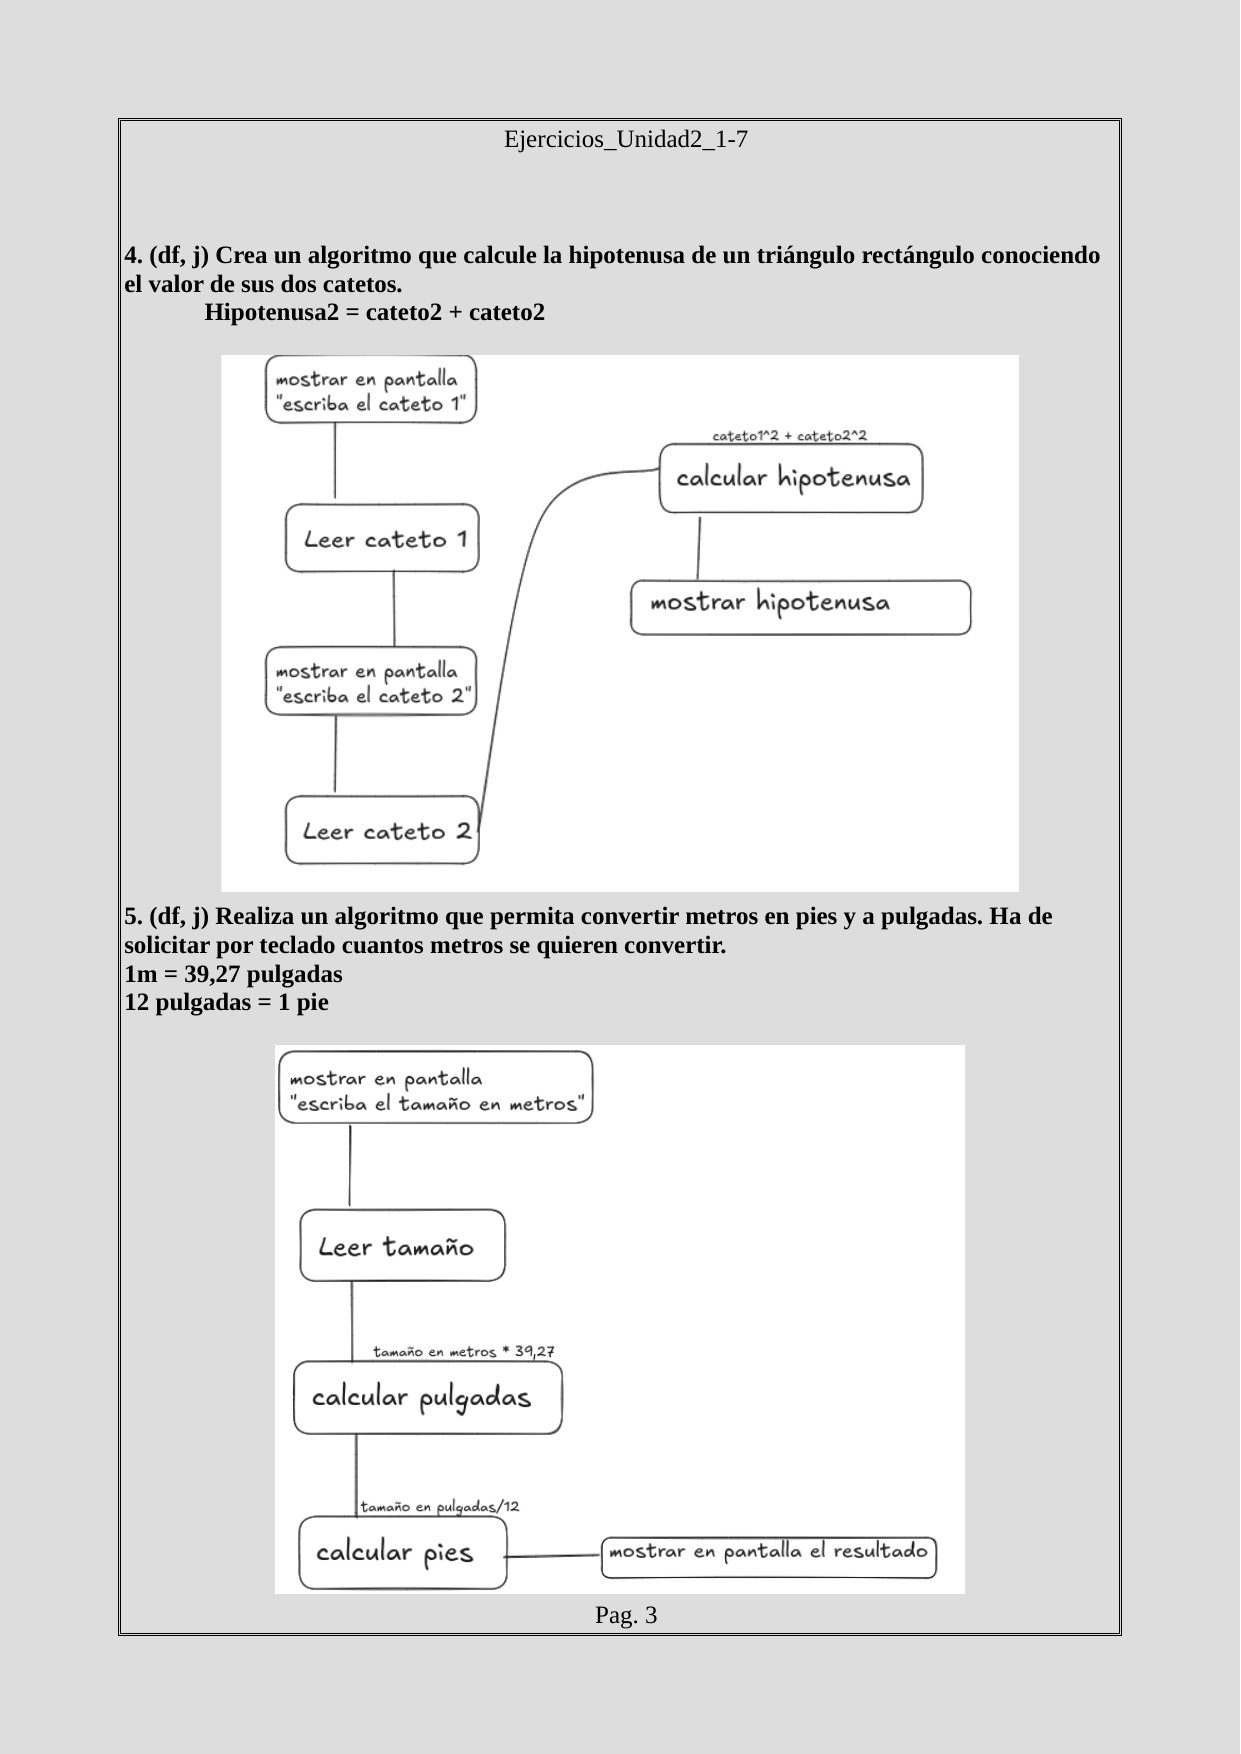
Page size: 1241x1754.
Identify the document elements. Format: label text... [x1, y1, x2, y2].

text 12 pulgadas = 1 pie [124, 987, 1116, 1016]
picture [275, 1045, 966, 1594]
picture [221, 355, 1019, 892]
text 4. (df, j) Crea un algoritmo que calcule la hipotenusa de un triángulo rectángulo conociendo el valor de sus dos catetos. [124, 240, 1116, 297]
text Hipotenusa2 = cateto2 + cateto2 [124, 297, 1116, 326]
text 5. (df, j) Realiza un algoritmo que permita convertir metros en pies y a pulgadas. Ha de solicitar por teclado cuantos metros se quieren convertir. [124, 901, 1116, 959]
text 1m = 39,27 pulgadas [124, 959, 1116, 987]
